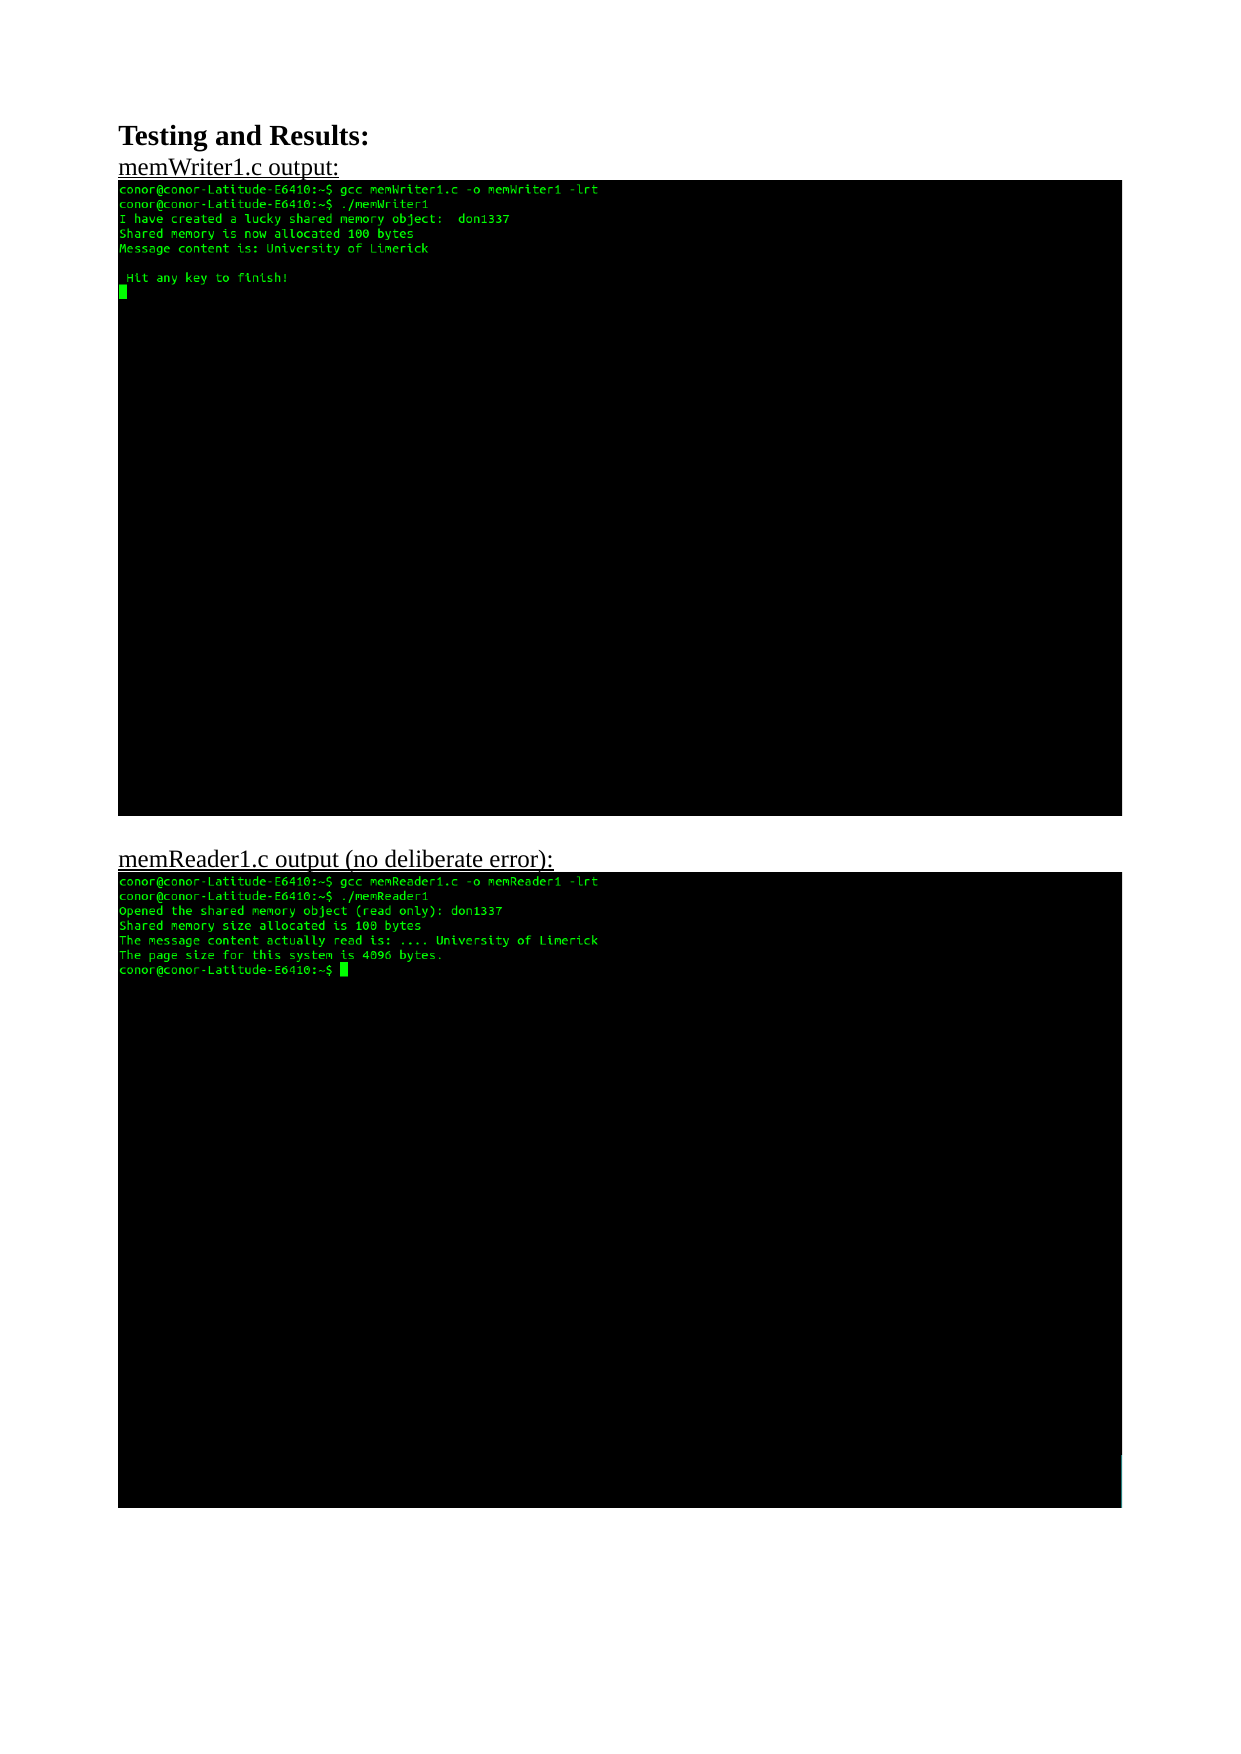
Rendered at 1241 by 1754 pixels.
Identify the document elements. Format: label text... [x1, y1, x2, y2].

text Testing and Results: [118, 118, 1122, 152]
text memWriter1.c output: [118, 152, 1122, 180]
picture [118, 180, 1123, 816]
text memReader1.c output (no deliberate error): [118, 844, 1122, 872]
picture [118, 872, 1123, 1508]
